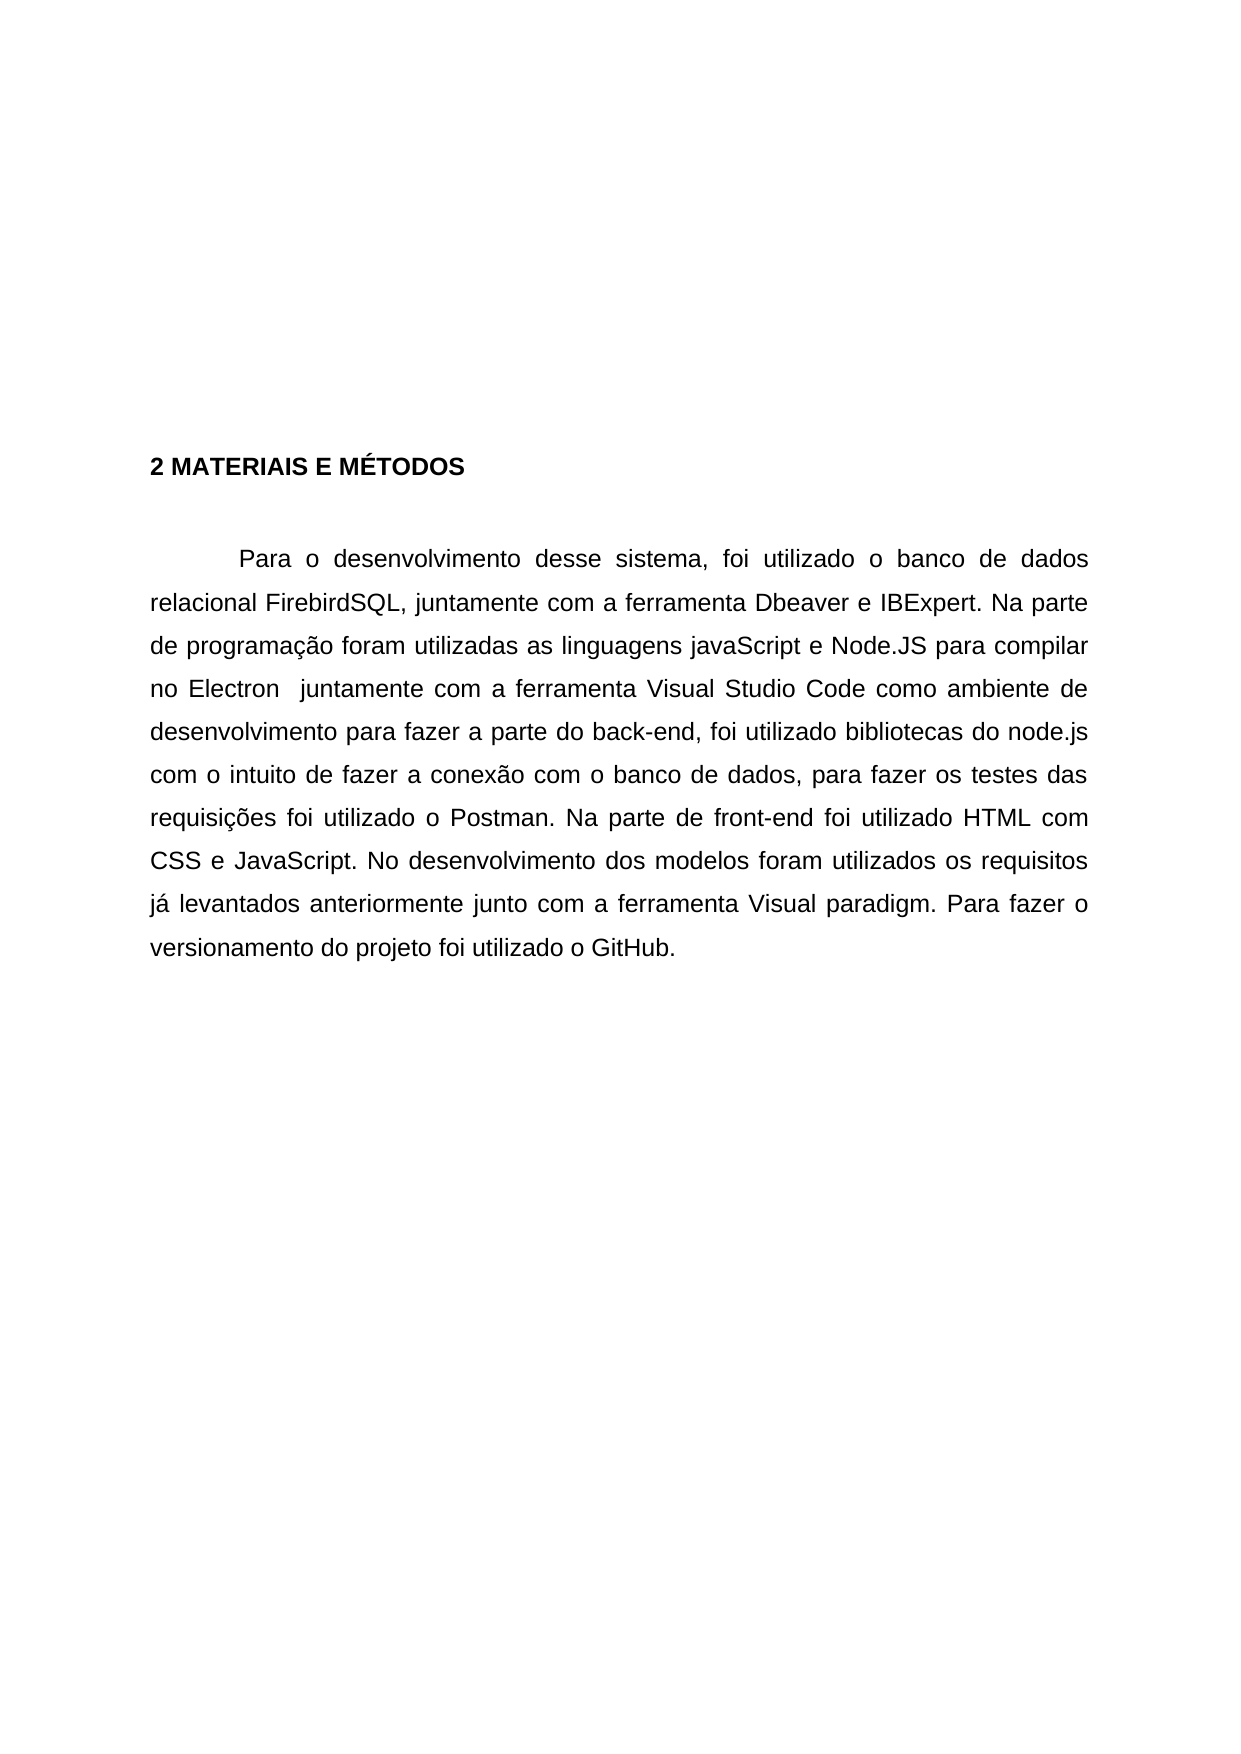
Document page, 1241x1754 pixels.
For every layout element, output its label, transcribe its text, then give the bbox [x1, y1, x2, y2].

text 2 MATERIAIS E MÉTODOS [150, 452, 1090, 481]
text Para o desenvolvimento desse sistema, foi utilizado o banco de dados relacional FirebirdSQL, juntamente com a ferramenta Dbeaver e IBExpert. Na parte de programação foram utilizadas as linguagens javaScript e Node.JS para compilar no Electron juntamente com a ferramenta Visual Studio Code como ambiente de desenvolvimento para fazer a parte do back-end, foi utilizado bibliotecas do node.js com o intuito de fazer a conexão com o banco de dados, para fazer os testes das requisições foi utilizado o Postman. Na parte de front-end foi utilizado HTML com CSS e JavaScript. No desenvolvimento dos modelos foram utilizados os requisitos já levantados anteriormente junto com a ferramenta Visual paradigm. Para fazer o versionamento do projeto foi utilizado o GitHub. [150, 544, 1090, 961]
